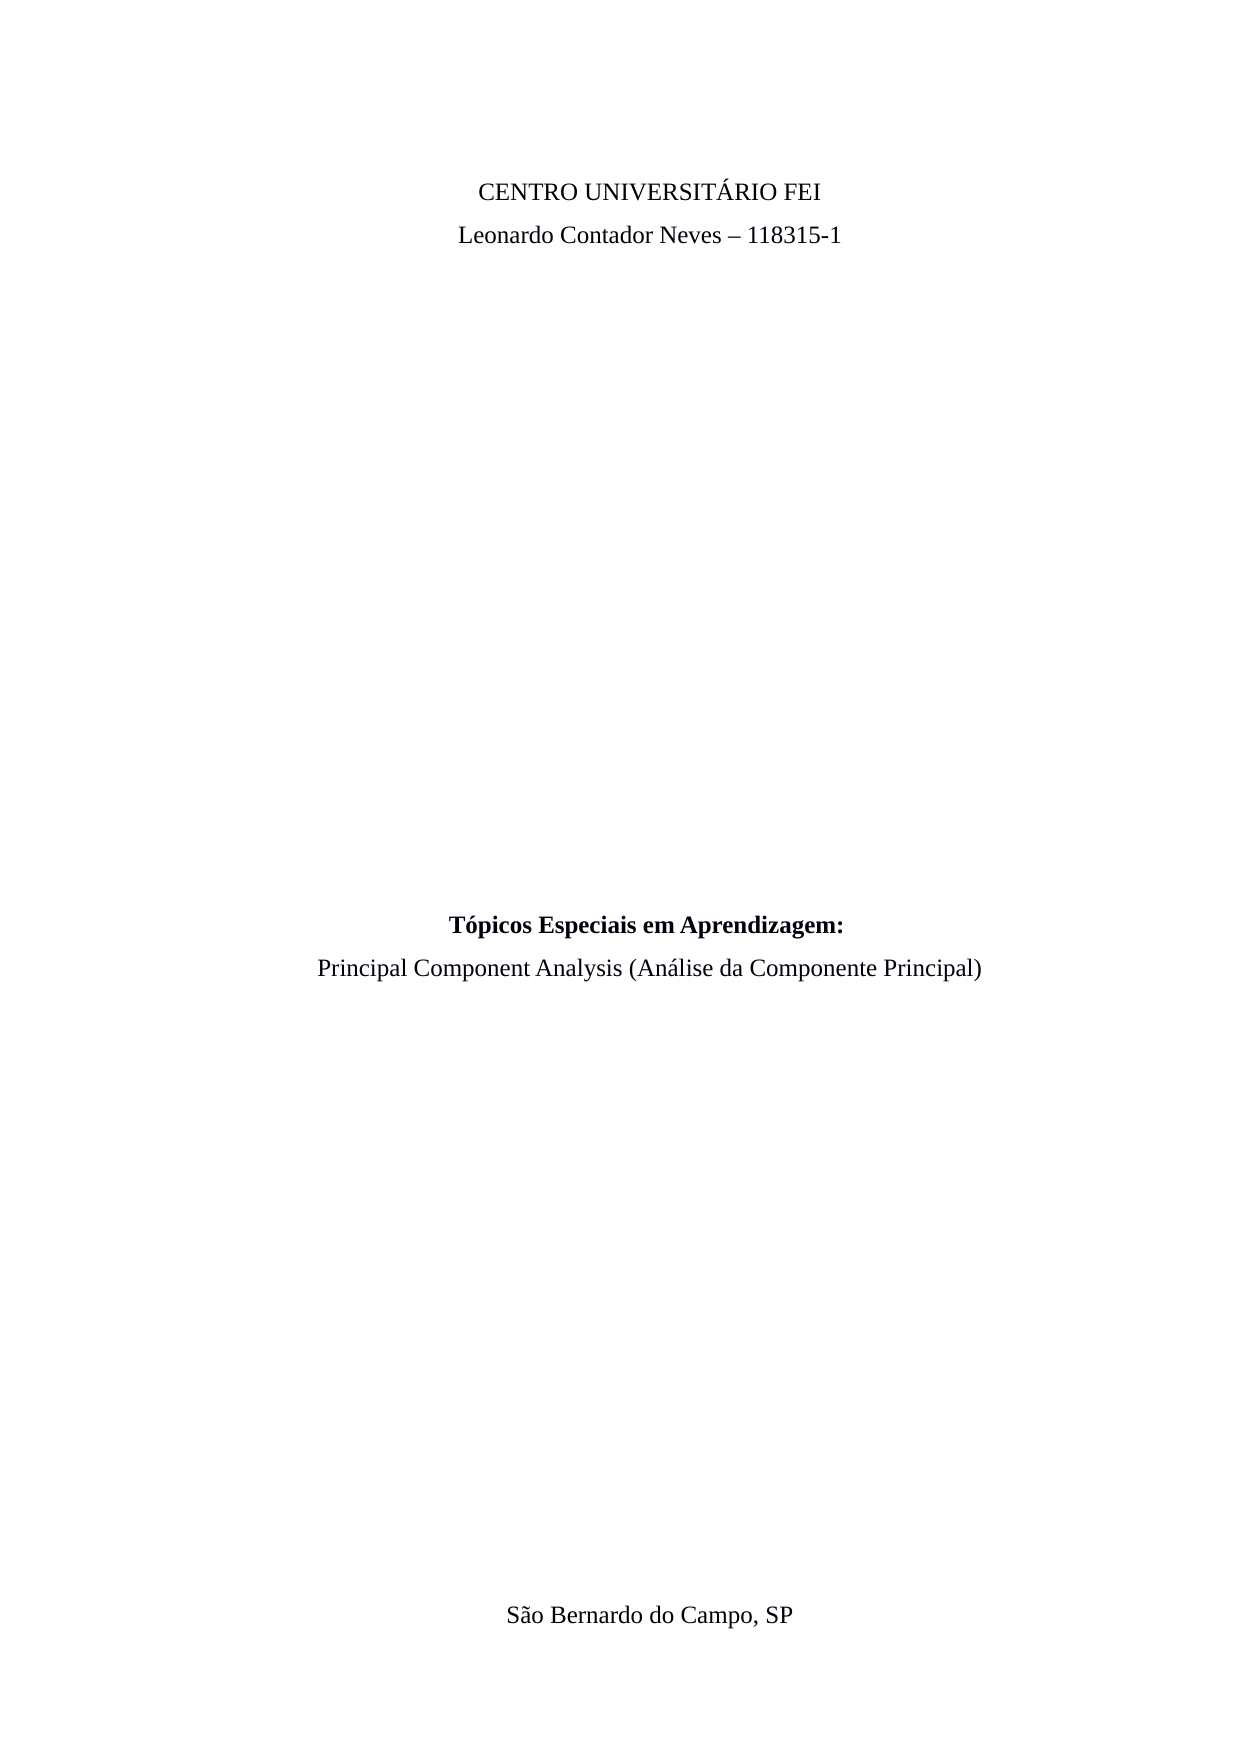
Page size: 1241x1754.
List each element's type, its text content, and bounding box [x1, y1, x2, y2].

text CENTRO UNIVERSITÁRIO FEI [177, 177, 1122, 206]
text Leonardo Contador Neves – 118315-1 [177, 220, 1122, 249]
text Principal Component Analysis (Análise da Componente Principal) [177, 953, 1122, 982]
text São Bernardo do Campo, SP [177, 1600, 1122, 1629]
text Tópicos Especiais em Aprendizagem: [177, 910, 1122, 939]
